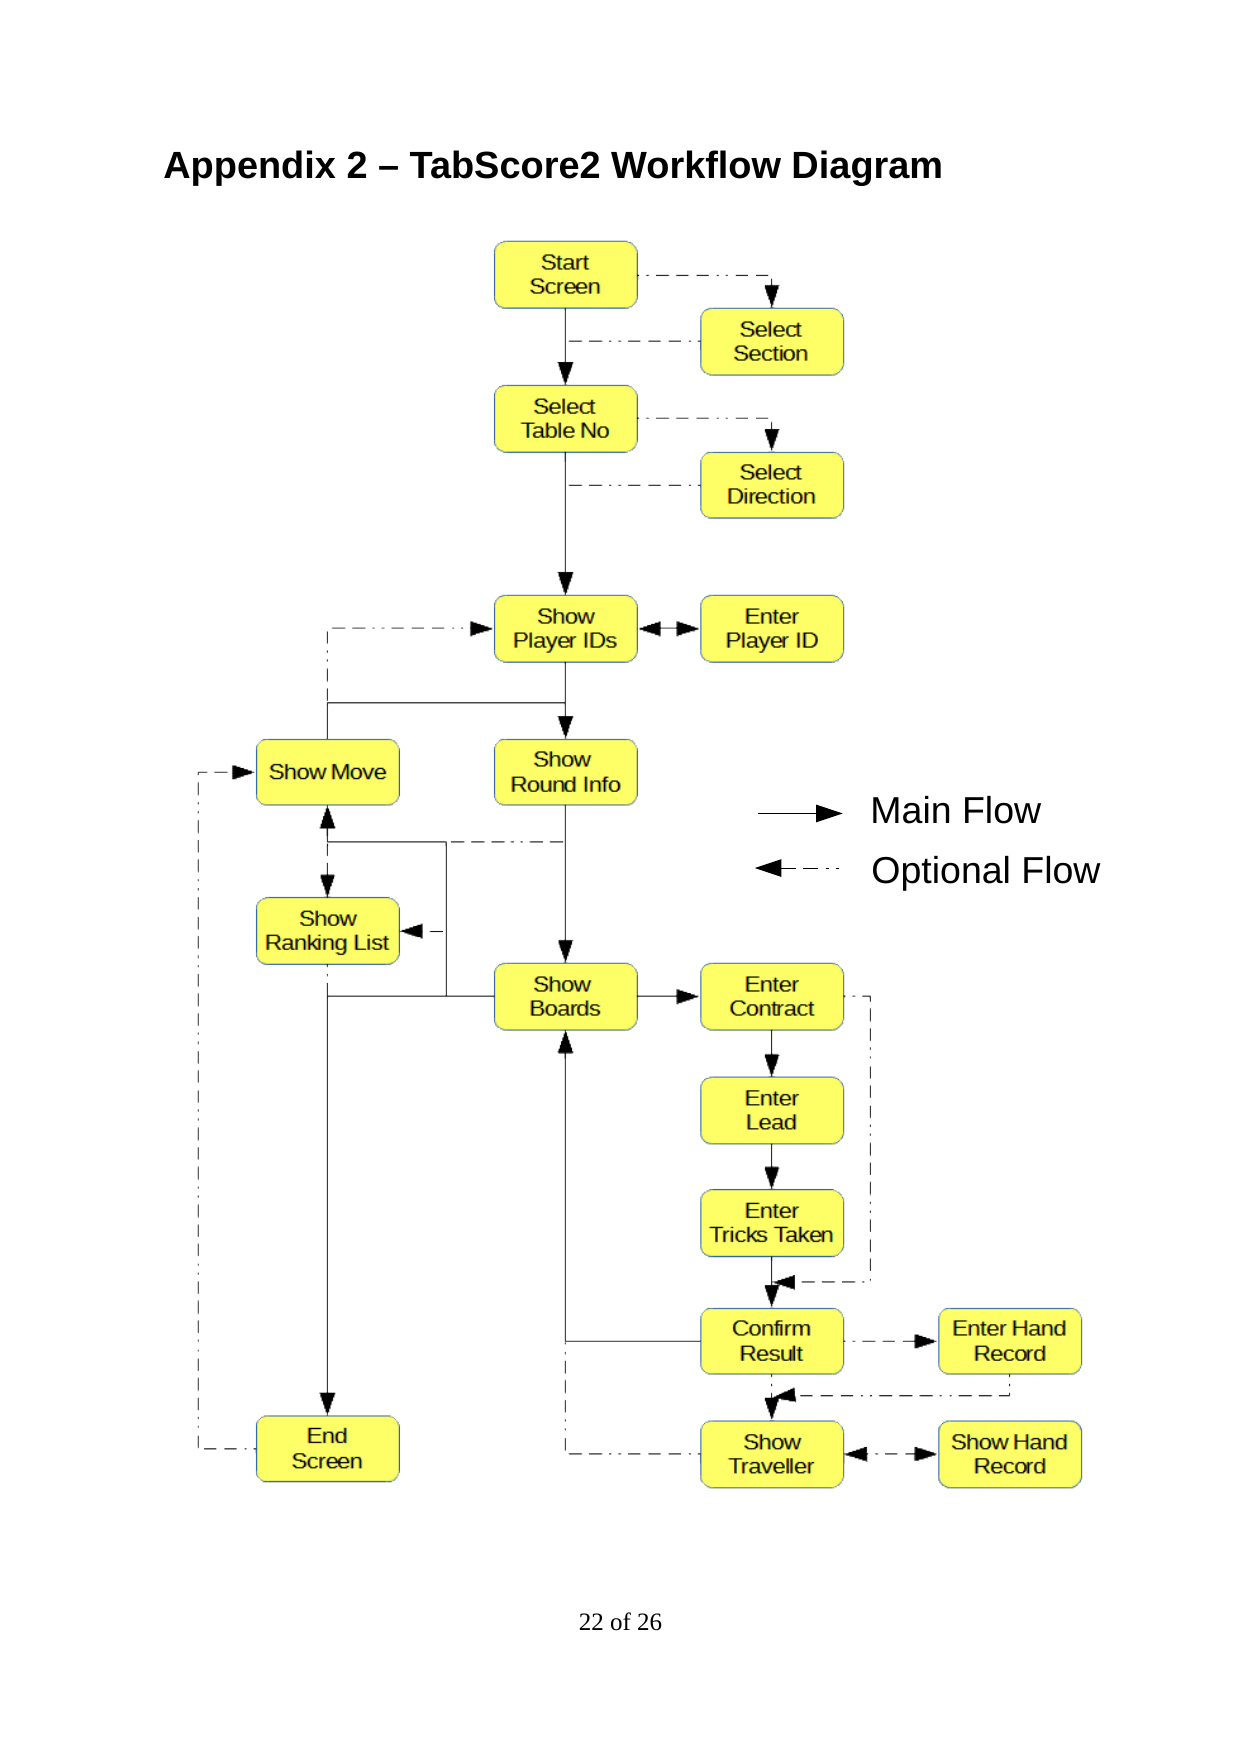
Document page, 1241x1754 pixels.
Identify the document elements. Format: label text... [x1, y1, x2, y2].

picture [118, 214, 1123, 1538]
subtitle Appendix 2 – TabScore2 Workflow Diagram [118, 143, 1122, 187]
